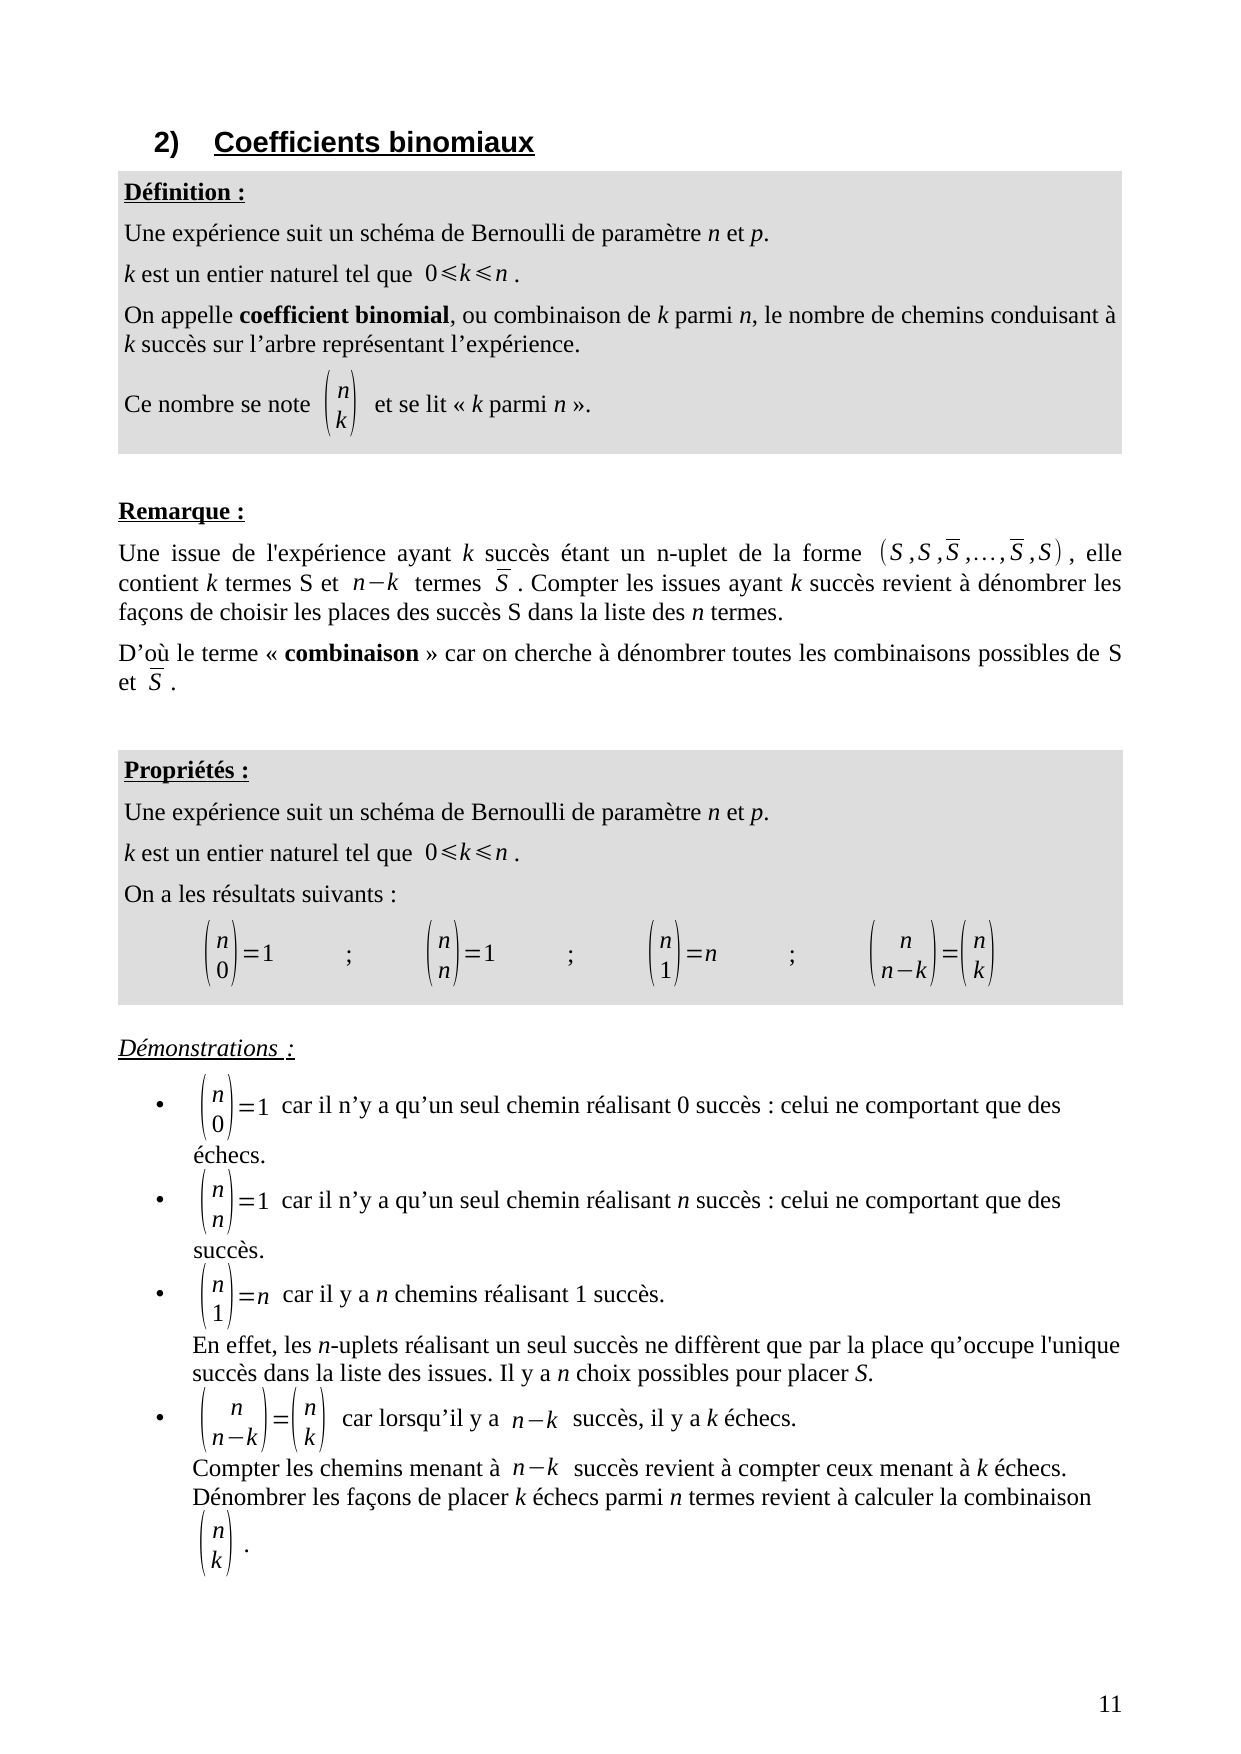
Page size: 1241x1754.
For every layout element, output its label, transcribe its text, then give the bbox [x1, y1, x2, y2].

text Une issue de l'expérience ayant k succès étant un n-uplet de la forme , elle contient k termes S et termes . Compter les issues ayant k succès revient à dénombrer les façons de choisir les places des succès S dans la liste des n termes. [118, 537, 1122, 626]
text En effet, les n-uplets réalisant un seul succès ne diffèrent que par la place qu’occupe l'unique succès dans la liste des issues. Il y a n choix possibles pour placer S. [192, 1330, 1122, 1387]
list car il y a n chemins réalisant 1 succès. [156, 1264, 1122, 1330]
table_header Définition : Une expérience suit un schéma de Bernoulli de paramètre n et p. k est un entier naturel tel que . On appelle coefficient binomial, ou combinaison de k parmi n, le nombre de chemins conduisant à k succès sur l’arbre représentant l’expérience. Ce nombre se note et se lit « k parmi n ». [118, 171, 1122, 454]
text Remarque : [118, 496, 1122, 524]
text Démonstrations : [118, 1033, 1122, 1062]
text D’où le terme « combinaison » car on cherche à dénombrer toutes les combinaisons possibles de S et . [118, 638, 1122, 696]
list car lorsqu’il y a succès, il y a k échecs. [156, 1387, 1122, 1453]
subtitle Coefficients binomiaux [153, 125, 1122, 158]
text Compter les chemins menant à succès revient à compter ceux menant à k échecs. Dénombrer les façons de placer k échecs parmi n termes revient à calculer la combinaison . [192, 1453, 1122, 1576]
table_header Propriétés : Une expérience suit un schéma de Bernoulli de paramètre n et p. k est un entier naturel tel que . On a les résultats suivants : ; ; ; [118, 750, 1123, 1005]
list car il n’y a qu’un seul chemin réalisant n succès : celui ne comportant que des succès. [156, 1169, 1122, 1264]
list car il n’y a qu’un seul chemin réalisant 0 succès : celui ne comportant que des échecs. [156, 1075, 1122, 1169]
